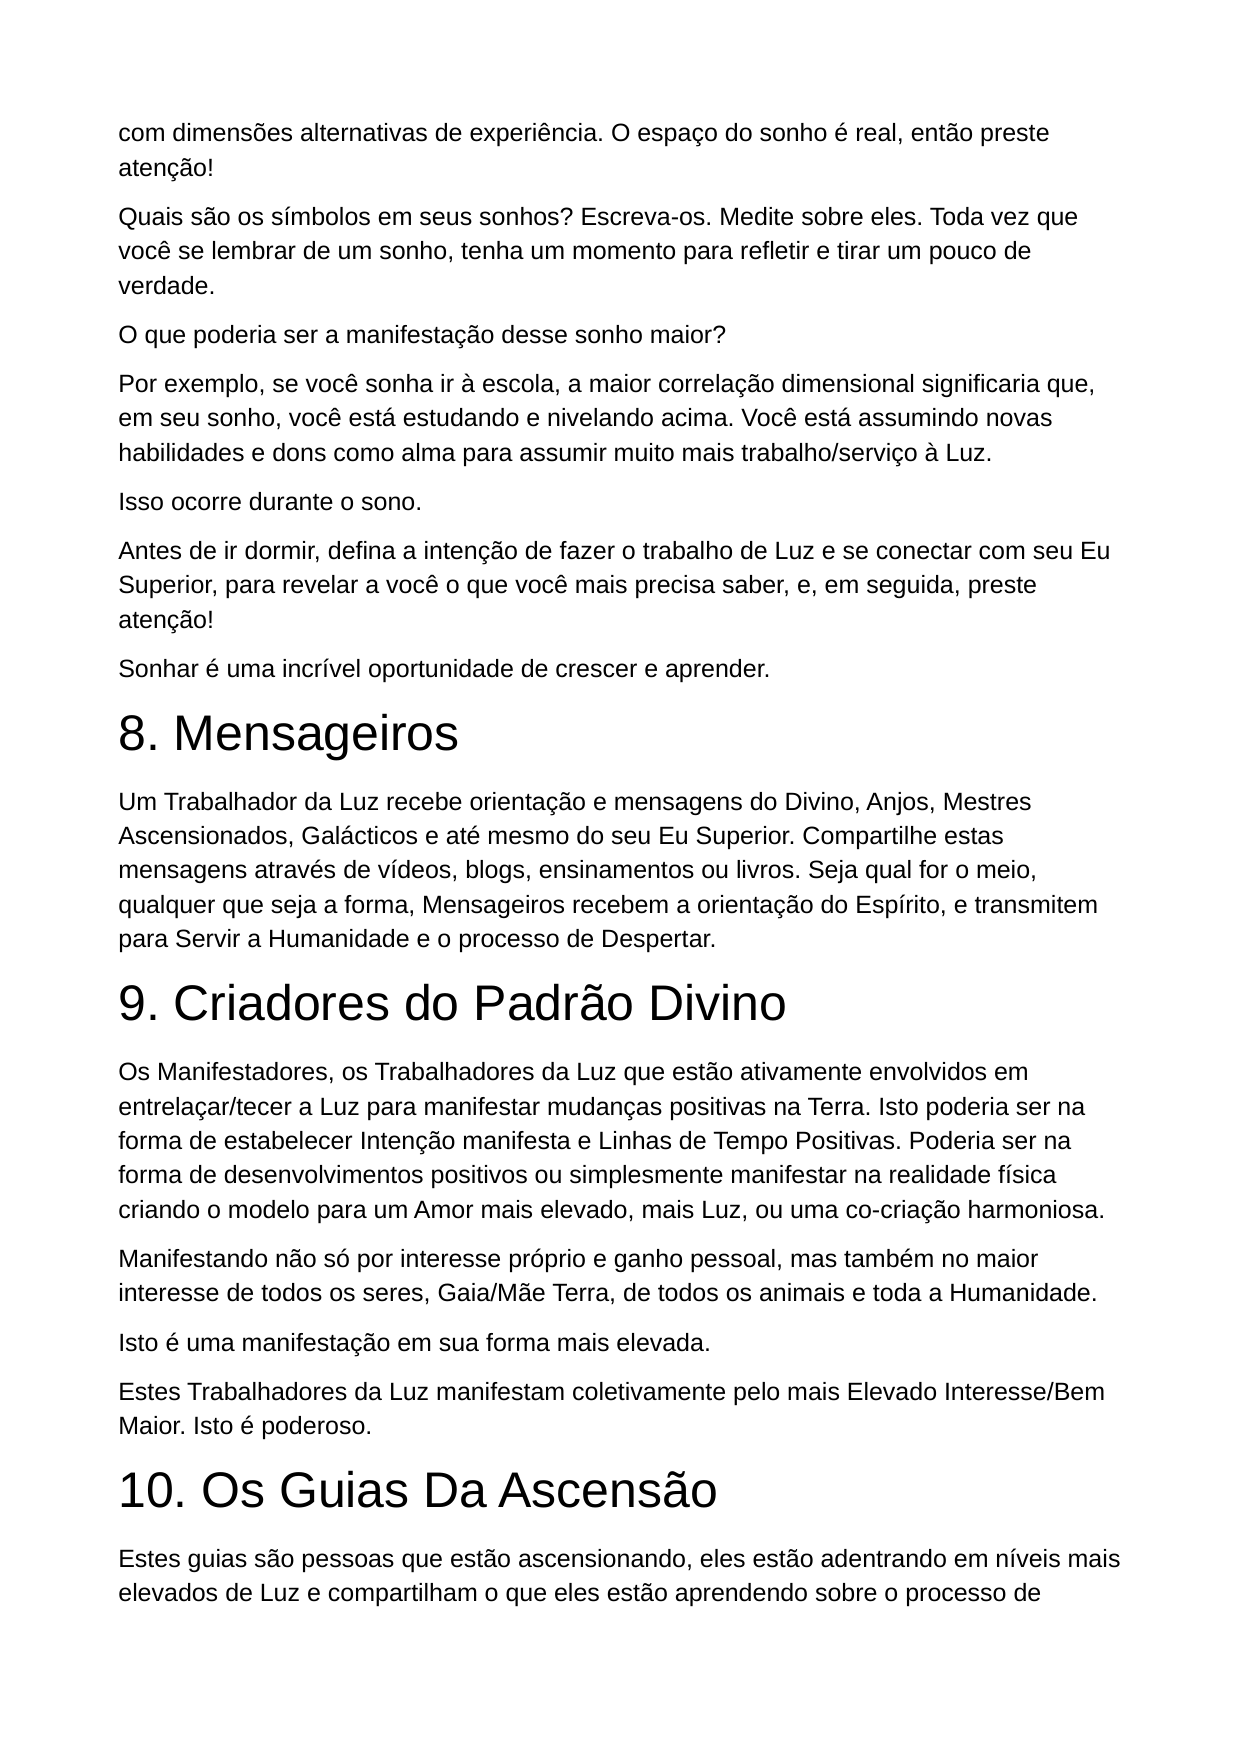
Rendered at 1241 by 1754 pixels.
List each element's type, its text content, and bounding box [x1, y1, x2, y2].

text Isto é uma manifestação em sua forma mais elevada. [118, 1327, 1122, 1356]
text 10. Os Guias Da Ascensão [118, 1460, 1122, 1518]
text Estes Trabalhadores da Luz manifestam coletivamente pelo mais Elevado Interesse/Bem Maior. Isto é poderoso. [118, 1377, 1122, 1440]
text 8. Mensageiros [118, 703, 1122, 760]
text Um Trabalhador da Luz recebe orientação e mensagens do Divino, Anjos, Mestres Ascensionados, Galácticos e até mesmo do seu Eu Superior. Compartilhe estas mensagens através de vídeos, blogs, ensinamentos ou livros. Seja qual for o meio, qualquer que seja a forma, Mensageiros recebem a orientação do Espírito, e transmitem para Servir a Humanidade e o processo de Despertar. [118, 786, 1122, 953]
text O que poderia ser a manifestação desse sonho maior? [118, 320, 1122, 348]
text com dimensões alternativas de experiência. O espaço do sonho é real, então preste atenção! [118, 118, 1122, 181]
text Sonhar é uma incrível oportunidade de crescer e aprender. [118, 654, 1122, 683]
text 9. Criadores do Padrão Divino [118, 973, 1122, 1031]
text Estes guias são pessoas que estão ascensionando, eles estão adentrando em níveis mais elevados de Luz e compartilham o que eles estão aprendendo sobre o processo de [118, 1544, 1122, 1607]
text Quais são os símbolos em seus sonhos? Escreva-os. Medite sobre eles. Toda vez que você se lembrar de um sonho, tenha um momento para refletir e tirar um pouco de verdade. [118, 202, 1122, 299]
text Isso ocorre durante o sono. [118, 487, 1122, 516]
text Os Manifestadores, os Trabalhadores da Luz que estão ativamente envolvidos em entrelaçar/tecer a Luz para manifestar mudanças positivas na Terra. Isto poderia ser na forma de estabelecer Intenção manifesta e Linhas de Tempo Positivas. Poderia ser na forma de desenvolvimentos positivos ou simplesmente manifestar na realidade física criando o modelo para um Amor mais elevado, mais Luz, ou uma co-criação harmoniosa. [118, 1057, 1122, 1224]
text Por exemplo, se você sonha ir à escola, a maior correlação dimensional significaria que, em seu sonho, você está estudando e nivelando acima. Você está assumindo novas habilidades e dons como alma para assumir muito mais trabalho/serviço à Luz. [118, 369, 1122, 466]
text Antes de ir dormir, defina a intenção de fazer o trabalho de Luz e se conectar com seu Eu Superior, para revelar a você o que você mais precisa saber, e, em seguida, preste atenção! [118, 536, 1122, 633]
text Manifestando não só por interesse próprio e ganho pessoal, mas também no maior interesse de todos os seres, Gaia/Mãe Terra, de todos os animais e toda a Humanidade. [118, 1244, 1122, 1307]
